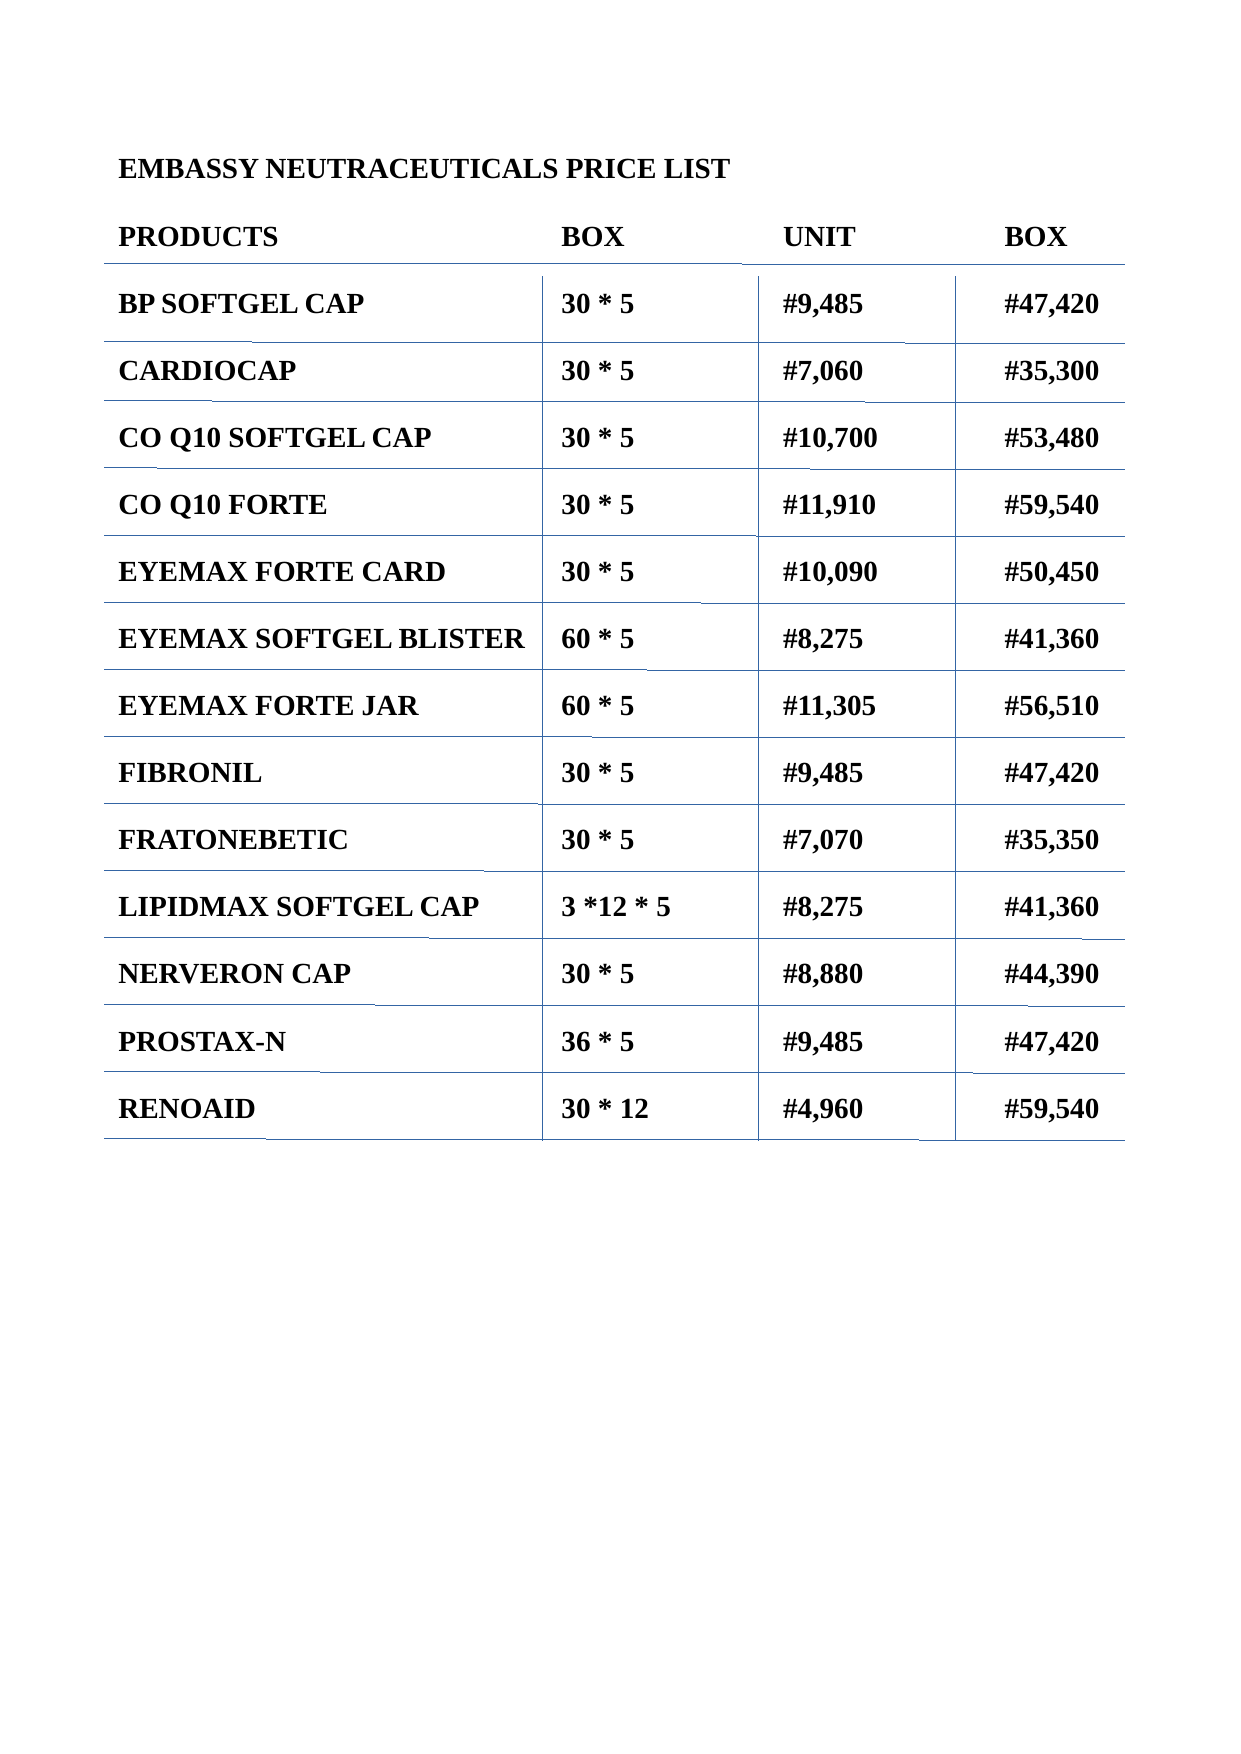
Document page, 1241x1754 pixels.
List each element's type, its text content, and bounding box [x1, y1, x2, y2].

text 30 * 5 [543, 755, 758, 789]
text 3 *12 * 5 [543, 889, 758, 923]
text #10,090 [759, 554, 955, 588]
text 30 * 5 [543, 554, 758, 588]
text #11,305 [759, 688, 955, 722]
text #47,420 [956, 1024, 1122, 1057]
text EMBASSY NEUTRACEUTICALS PRICE LIST [118, 152, 1122, 185]
text #41,360 [956, 621, 1122, 655]
text EYEMAX SOFTGEL BLISTER [118, 621, 542, 655]
text PRODUCTS BOX UNIT BOX [118, 219, 1122, 252]
text 36 * 5 [543, 1024, 758, 1057]
text #41,360 [956, 889, 1122, 923]
text #8,275 [759, 889, 955, 923]
text 30 * 5 [543, 822, 758, 856]
text FRATONEBETIC [118, 822, 542, 856]
text EYEMAX FORTE JAR [118, 688, 542, 722]
text RENOAID [118, 1091, 542, 1124]
text #35,350 [956, 822, 1122, 856]
text CO Q10 SOFTGEL CAP [118, 420, 542, 453]
text #7,060 [759, 353, 955, 386]
text #56,510 [956, 688, 1122, 722]
text #8,275 [759, 621, 955, 655]
text PROSTAX-N [118, 1024, 542, 1057]
text 60 * 5 [543, 621, 758, 655]
text 30 * 5 [543, 957, 758, 990]
text BP SOFTGEL CAP [118, 286, 542, 319]
text #35,300 [956, 353, 1122, 386]
text 30 * 12 [543, 1091, 758, 1124]
text #44,390 [956, 957, 1122, 990]
text FIBRONIL [118, 755, 542, 789]
text #59,540 [956, 1091, 1122, 1124]
text 30 * 5 [543, 286, 758, 319]
text EYEMAX FORTE CARD [118, 554, 542, 588]
text CO Q10 FORTE [118, 487, 542, 521]
text #50,450 [956, 554, 1122, 588]
text #47,420 [956, 755, 1122, 789]
text CARDIOCAP [118, 353, 542, 386]
text #9,485 [759, 755, 955, 789]
text #11,910 [759, 487, 955, 521]
text LIPIDMAX SOFTGEL CAP [118, 889, 542, 923]
text #9,485 [759, 1024, 955, 1057]
text #53,480 [956, 420, 1122, 453]
text #4,960 [759, 1091, 955, 1124]
text #7,070 [759, 822, 955, 856]
text NERVERON CAP [118, 957, 542, 990]
text #8,880 [759, 957, 955, 990]
text #10,700 [759, 420, 955, 453]
text #59,540 [956, 487, 1122, 521]
text 30 * 5 [543, 487, 758, 521]
text 60 * 5 [543, 688, 758, 722]
text #47,420 [956, 286, 1122, 319]
text 30 * 5 [543, 420, 758, 453]
text 30 * 5 [543, 353, 758, 386]
text #9,485 [759, 286, 955, 319]
